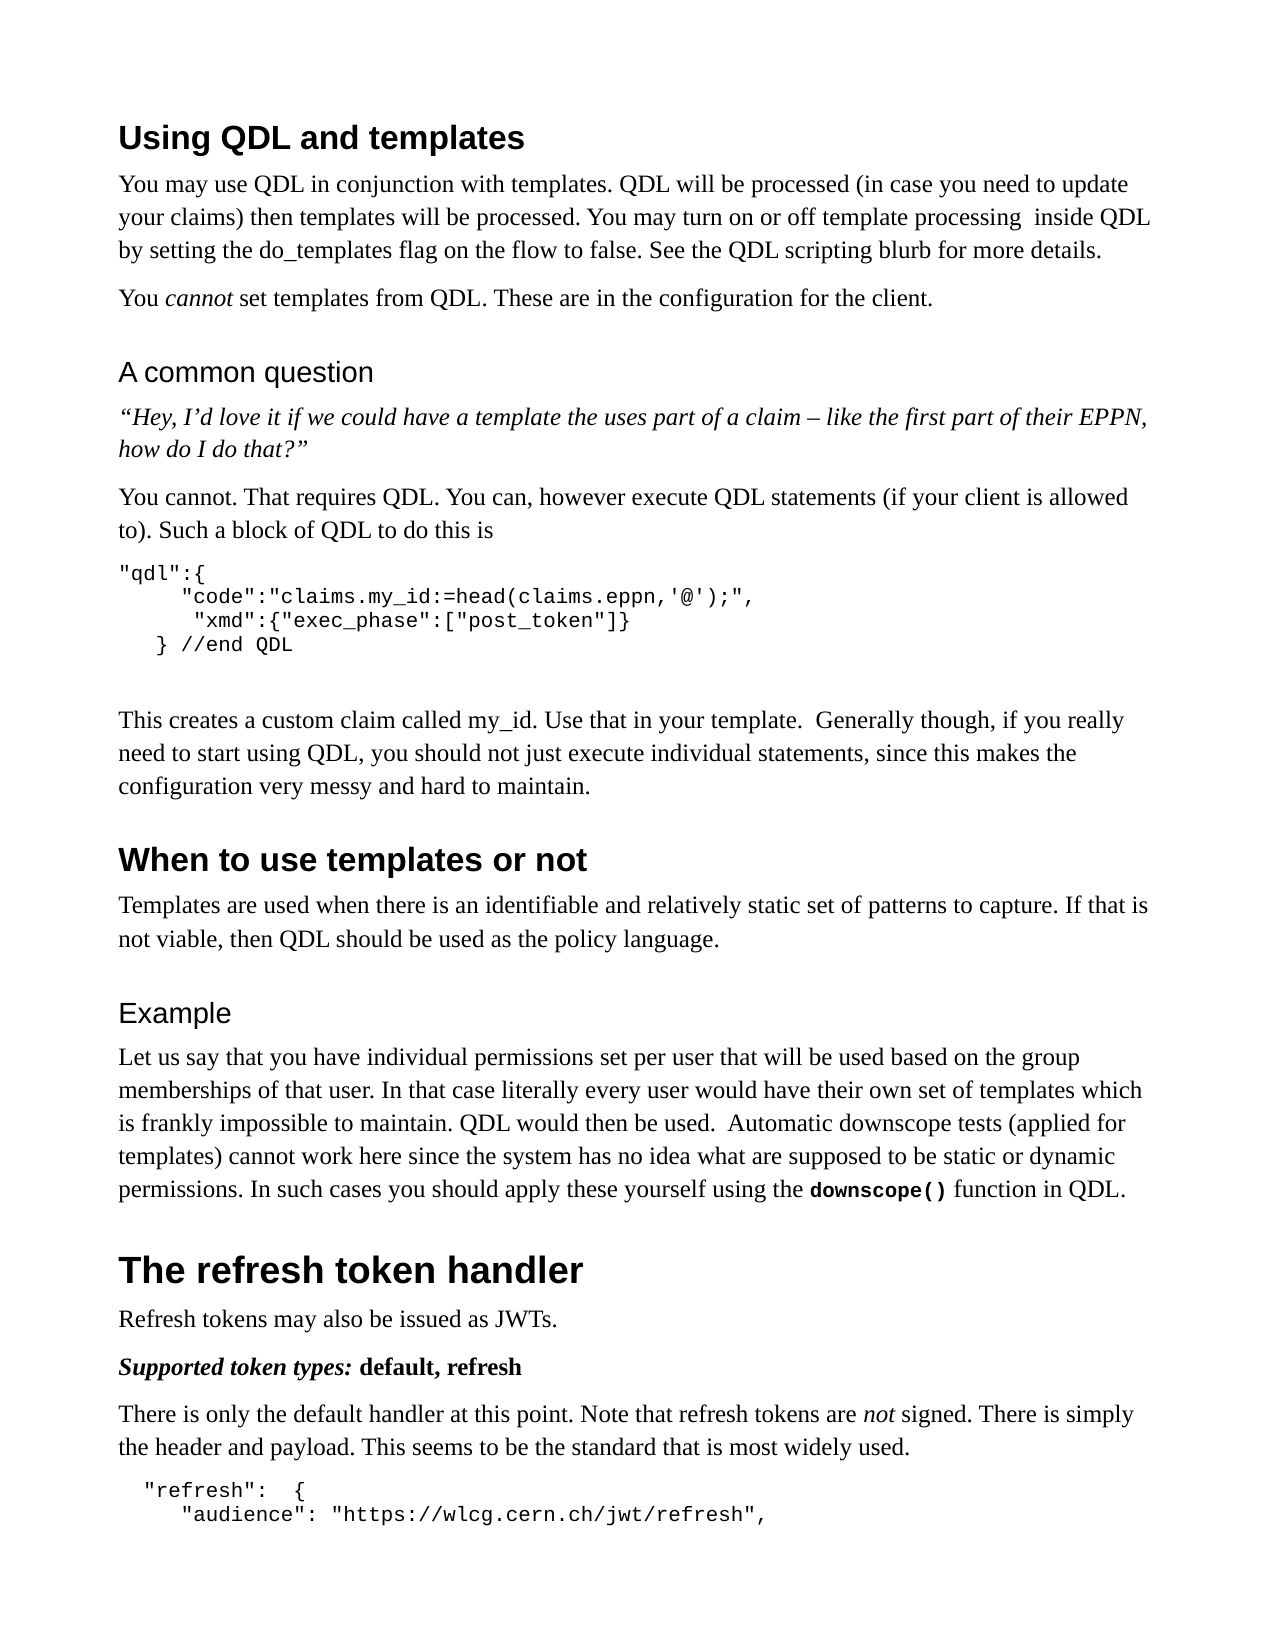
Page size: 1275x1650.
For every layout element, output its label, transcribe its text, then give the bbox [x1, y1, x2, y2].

text This creates a custom claim called my_id. Use that in your template. Generally though, if you really need to start using QDL, you should not just execute individual statements, since this makes the configuration very messy and hard to maintain. [118, 705, 1157, 800]
subtitle Using QDL and templates [118, 118, 1157, 157]
text There is only the default handler at this point. Note that refresh tokens are not signed. There is simply the header and payload. This seems to be the standard that is most widely used. [118, 1399, 1157, 1461]
text "code":"claims.my_id:=head(claims.eppn,'@');", [118, 586, 1157, 610]
text Supported token types: default, refresh [118, 1352, 1157, 1380]
text You may use QDL in conjunction with templates. QDL will be processed (in case you need to update your claims) then templates will be processed. You may turn on or off template processing inside QDL by setting the do_templates flag on the flow to false. See the QDL scripting blurb for more details. [118, 169, 1157, 264]
text You cannot set templates from QDL. These are in the configuration for the client. [118, 283, 1157, 312]
text You cannot. That requires QDL. You can, however execute QDL statements (if your client is allowed to). Such a block of QDL to do this is [118, 482, 1157, 544]
text } //end QDL [118, 634, 1157, 657]
text Let us say that you have individual permissions set per user that will be used based on the group memberships of that user. In that case literally every user would have their own set of templates which is frankly impossible to maintain. QDL would then be used. Automatic downscope tests (applied for templates) cannot work here since the system has no idea what are supposed to be static or dynamic permissions. In such cases you should apply these yourself using the downscope() function in QDL. [118, 1042, 1157, 1204]
subtitle When to use templates or not [118, 839, 1157, 878]
text Templates are used when there is an identifiable and relatively static set of patterns to capture. If that is not viable, then QDL should be used as the policy language. [118, 891, 1157, 952]
text "qdl":{ [118, 563, 1157, 586]
text “Hey, I’d love it if we could have a template the uses part of a claim – like the first part of their EPPN, how do I do that?” [118, 402, 1157, 463]
text Refresh tokens may also be issued as JWTs. [118, 1304, 1157, 1333]
subtitle A common question [118, 356, 1157, 389]
text "xmd":{"exec_phase":["post_token"]} [118, 610, 1157, 634]
subtitle Example [118, 996, 1157, 1030]
subtitle The refresh token handler [118, 1248, 1157, 1292]
text "refresh": { [118, 1480, 1157, 1503]
text "audience": "https://wlcg.cern.ch/jwt/refresh", [118, 1503, 1157, 1527]
